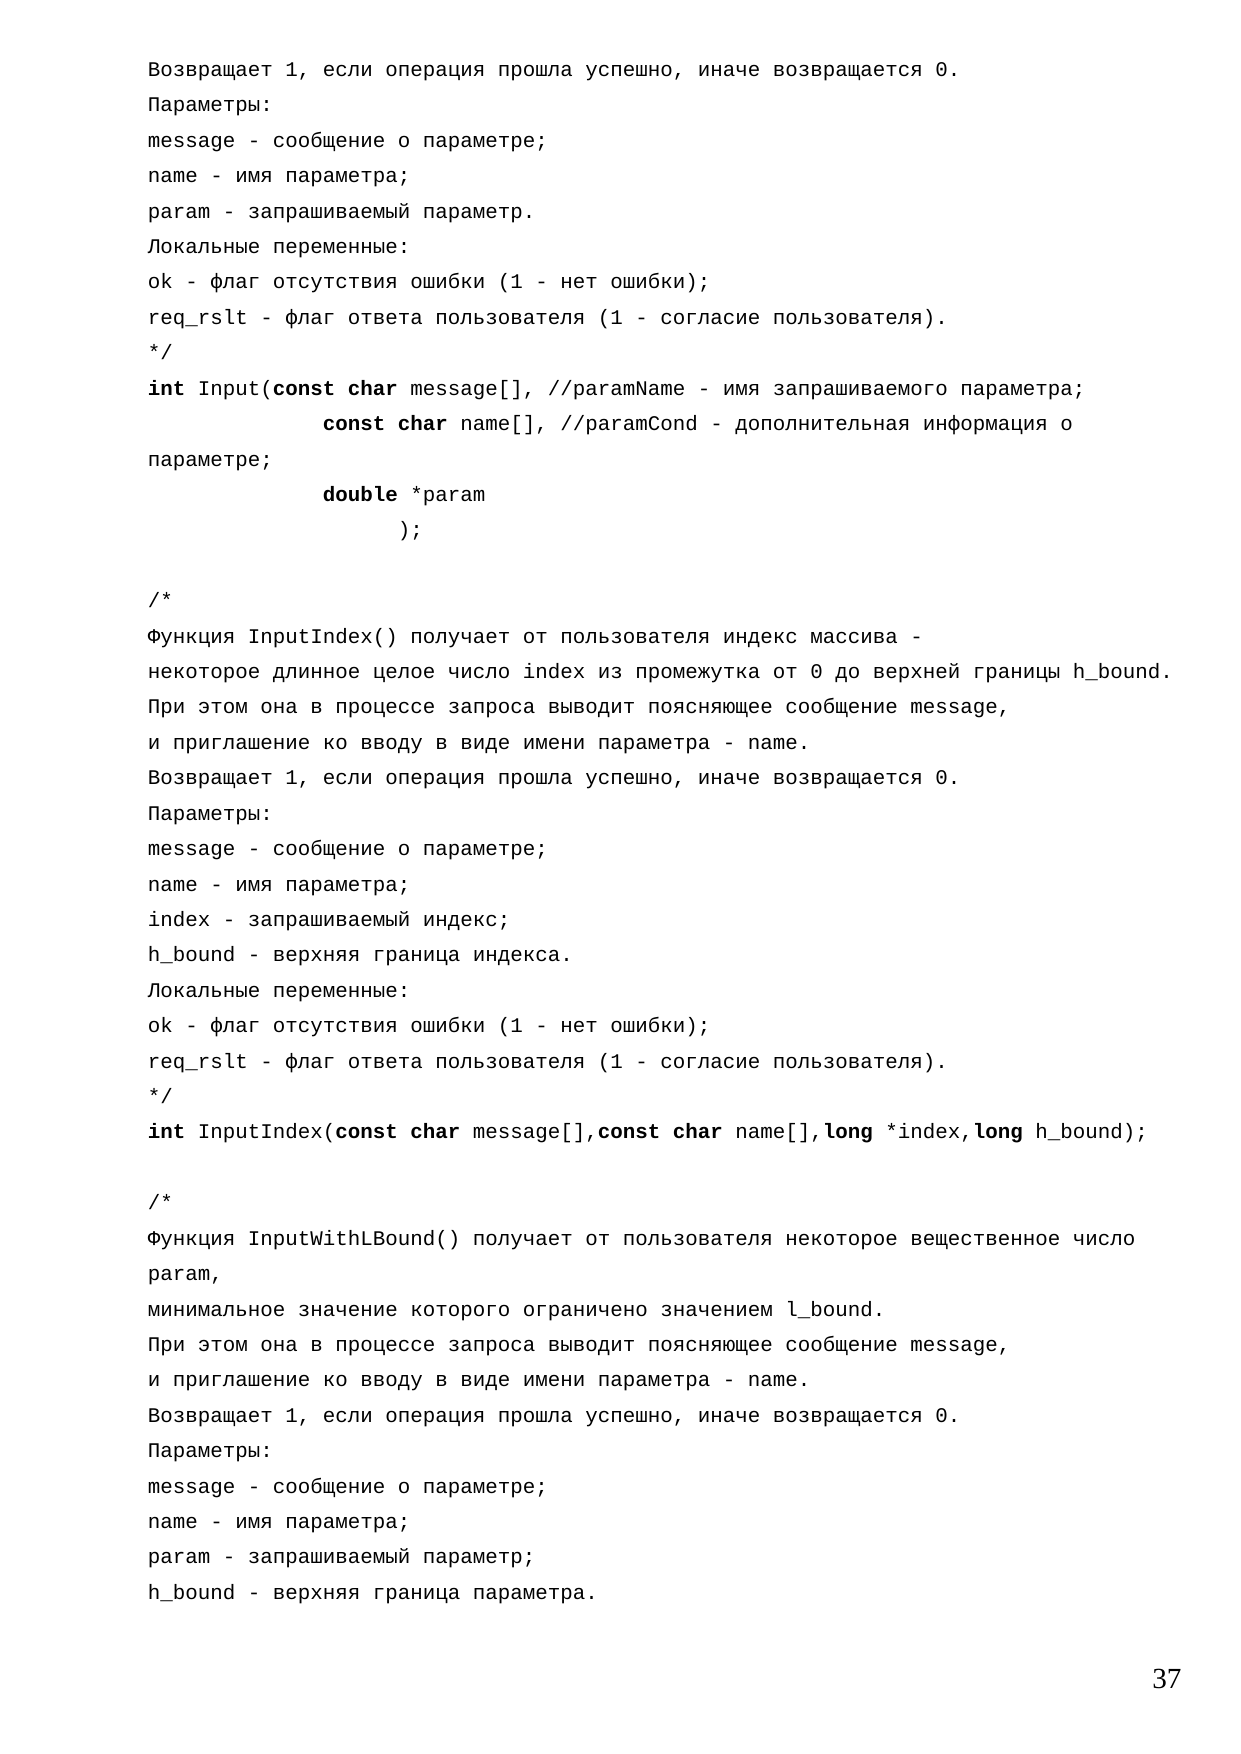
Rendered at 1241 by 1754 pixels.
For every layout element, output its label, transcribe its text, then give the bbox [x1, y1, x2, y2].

text message - сообщение о параметре; [148, 1476, 1181, 1499]
text message - сообщение о параметре; [148, 838, 1181, 862]
text param - запрашиваемый параметр. [148, 201, 1181, 224]
text Функция InputWithLBound() получает от пользователя некоторое вещественное число param, [148, 1228, 1181, 1287]
text некоторое длинное целое число index из промежутка от 0 до верхней границы h_bound. [148, 661, 1181, 685]
text int InputIndex(const char message[],const char name[],long *index,long h_bound); [148, 1122, 1181, 1145]
text Параметры: [148, 94, 1181, 118]
text const char name[], //paramCond - дополнительная информация о параметре; [148, 413, 1181, 472]
text h_bound - верхняя граница параметра. [148, 1582, 1181, 1606]
text double *param [148, 484, 1181, 508]
text и приглашение ко вводу в виде имени параметра - name. [148, 732, 1181, 756]
text Возвращает 1, если операция прошла успешно, иначе возвращается 0. [148, 767, 1181, 791]
text минимальное значение которого ограничено значением l_bound. [148, 1299, 1181, 1322]
text */ [148, 1086, 1181, 1110]
text Параметры: [148, 803, 1181, 826]
text */ [148, 342, 1181, 366]
text index - запрашиваемый индекс; [148, 909, 1181, 933]
text Возвращает 1, если операция прошла успешно, иначе возвращается 0. [148, 59, 1181, 83]
text /* [148, 590, 1181, 614]
text name - имя параметра; [148, 1511, 1181, 1535]
text ok - флаг отсутствия ошибки (1 - нет ошибки); [148, 272, 1181, 295]
text param - запрашиваемый параметр; [148, 1547, 1181, 1570]
text name - имя параметра; [148, 874, 1181, 897]
text Функция InputIndex() получает от пользователя индекс массива - [148, 626, 1181, 649]
text Возвращает 1, если операция прошла успешно, иначе возвращается 0. [148, 1405, 1181, 1428]
text При этом она в процессе запроса выводит поясняющее сообщение message, [148, 697, 1181, 720]
text h_bound - верхняя граница индекса. [148, 944, 1181, 968]
text Локальные переменные: [148, 236, 1181, 260]
text req_rslt - флаг ответа пользователя (1 - согласие пользователя). [148, 307, 1181, 331]
text name - имя параметра; [148, 165, 1181, 189]
text int Input(const char message[], //paramName - имя запрашиваемого параметра; [148, 378, 1181, 401]
text ); [148, 519, 1181, 543]
text При этом она в процессе запроса выводит поясняющее сообщение message, [148, 1334, 1181, 1358]
text req_rslt - флаг ответа пользователя (1 - согласие пользователя). [148, 1051, 1181, 1074]
text и приглашение ко вводу в виде имени параметра - name. [148, 1369, 1181, 1393]
text Локальные переменные: [148, 980, 1181, 1003]
text ok - флаг отсутствия ошибки (1 - нет ошибки); [148, 1015, 1181, 1039]
text message - сообщение о параметре; [148, 130, 1181, 153]
text /* [148, 1192, 1181, 1216]
text Параметры: [148, 1440, 1181, 1464]
